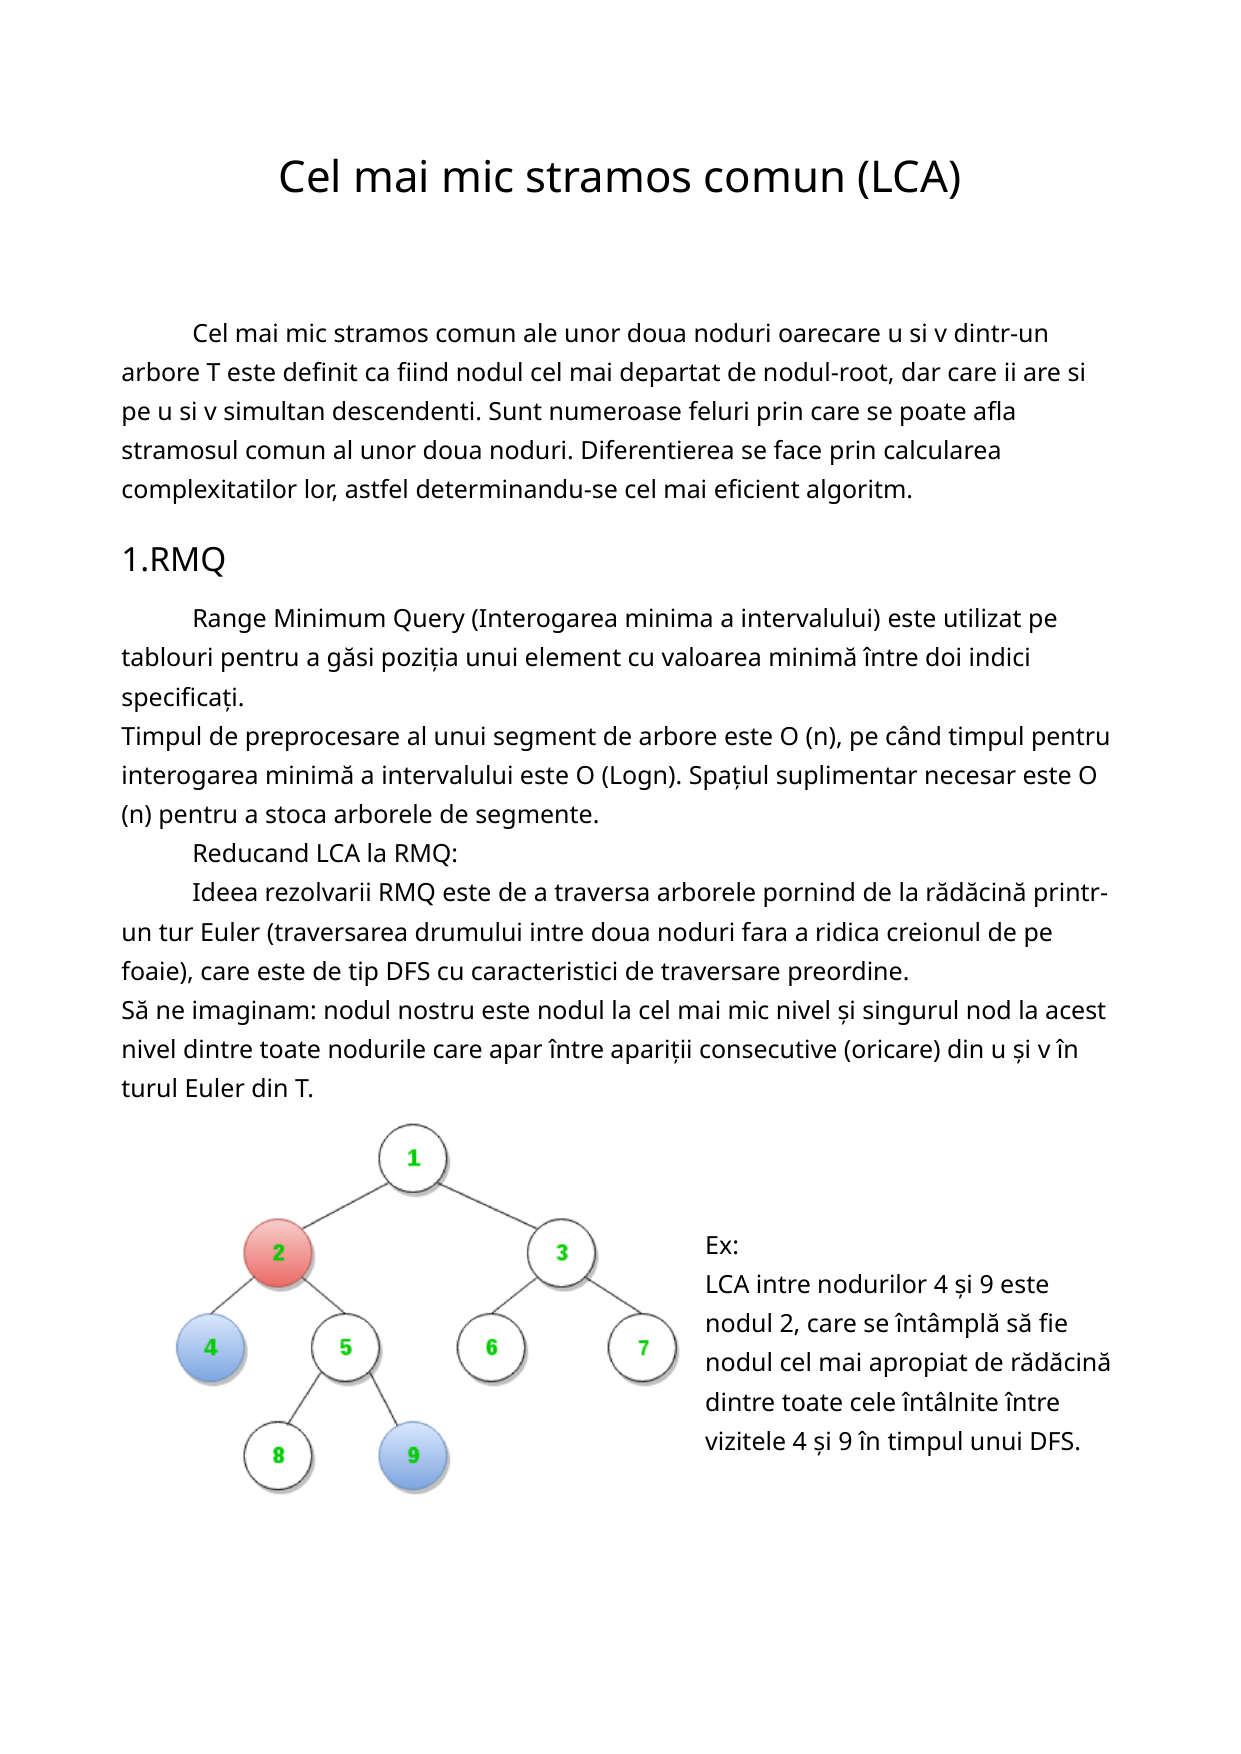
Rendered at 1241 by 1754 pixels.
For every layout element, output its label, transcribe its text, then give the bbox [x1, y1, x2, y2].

text Reducand LCA la RMQ: Ideea rezolvarii RMQ este de a traversa arborele pornind de la rădăcină printr-un tur Euler (traversarea drumului intre doua noduri fara a ridica creionul de pe foaie), care este de tip DFS cu caracteristici de traversare preordine. Să ne imaginam: nodul nostru este nodul la cel mai mic nivel și singurul nod la acest nivel dintre toate nodurile care apar între apariții consecutive (oricare) din u și v în turul Euler din T. [118, 833, 1122, 1105]
text Range Minimum Query (Interogarea minima a intervalului) este utilizat pe tablouri pentru a găsi poziția unui element cu valoarea minimă între doi indici specificați. [118, 598, 1122, 713]
text Cel mai mic stramos comun ale unor doua noduri oarecare u si v dintr-un arbore T este definit ca fiind nodul cel mai departat de nodul-root, dar care ii are si pe u si v simultan descendenti. Sunt numeroase feluri prin care se poate afla stramosul comun al unor doua noduri. Diferentierea se face prin calcularea complexitatilor lor, astfel determinandu-se cel mai eficient algoritm. [118, 312, 1122, 506]
text Timpul de preprocesare al unui segment de arbore este O (n), pe când timpul pentru interogarea minimă a intervalului este O (Logn). Spațiul suplimentar necesar este O (n) pentru a stoca arborele de segmente. [118, 715, 1122, 831]
text Ex: LCA intre nodurilor 4 și 9 este nodul 2, care se întâmplă să fie nodul cel mai apropiat de rădăcină dintre toate cele întâlnite între vizitele 4 și 9 în timpul unui DFS. [702, 1224, 1122, 1457]
subtitle Cel mai mic stramos comun (LCA) [118, 143, 1122, 206]
subtitle 1.RMQ [118, 533, 1122, 582]
picture [119, 1123, 702, 1522]
